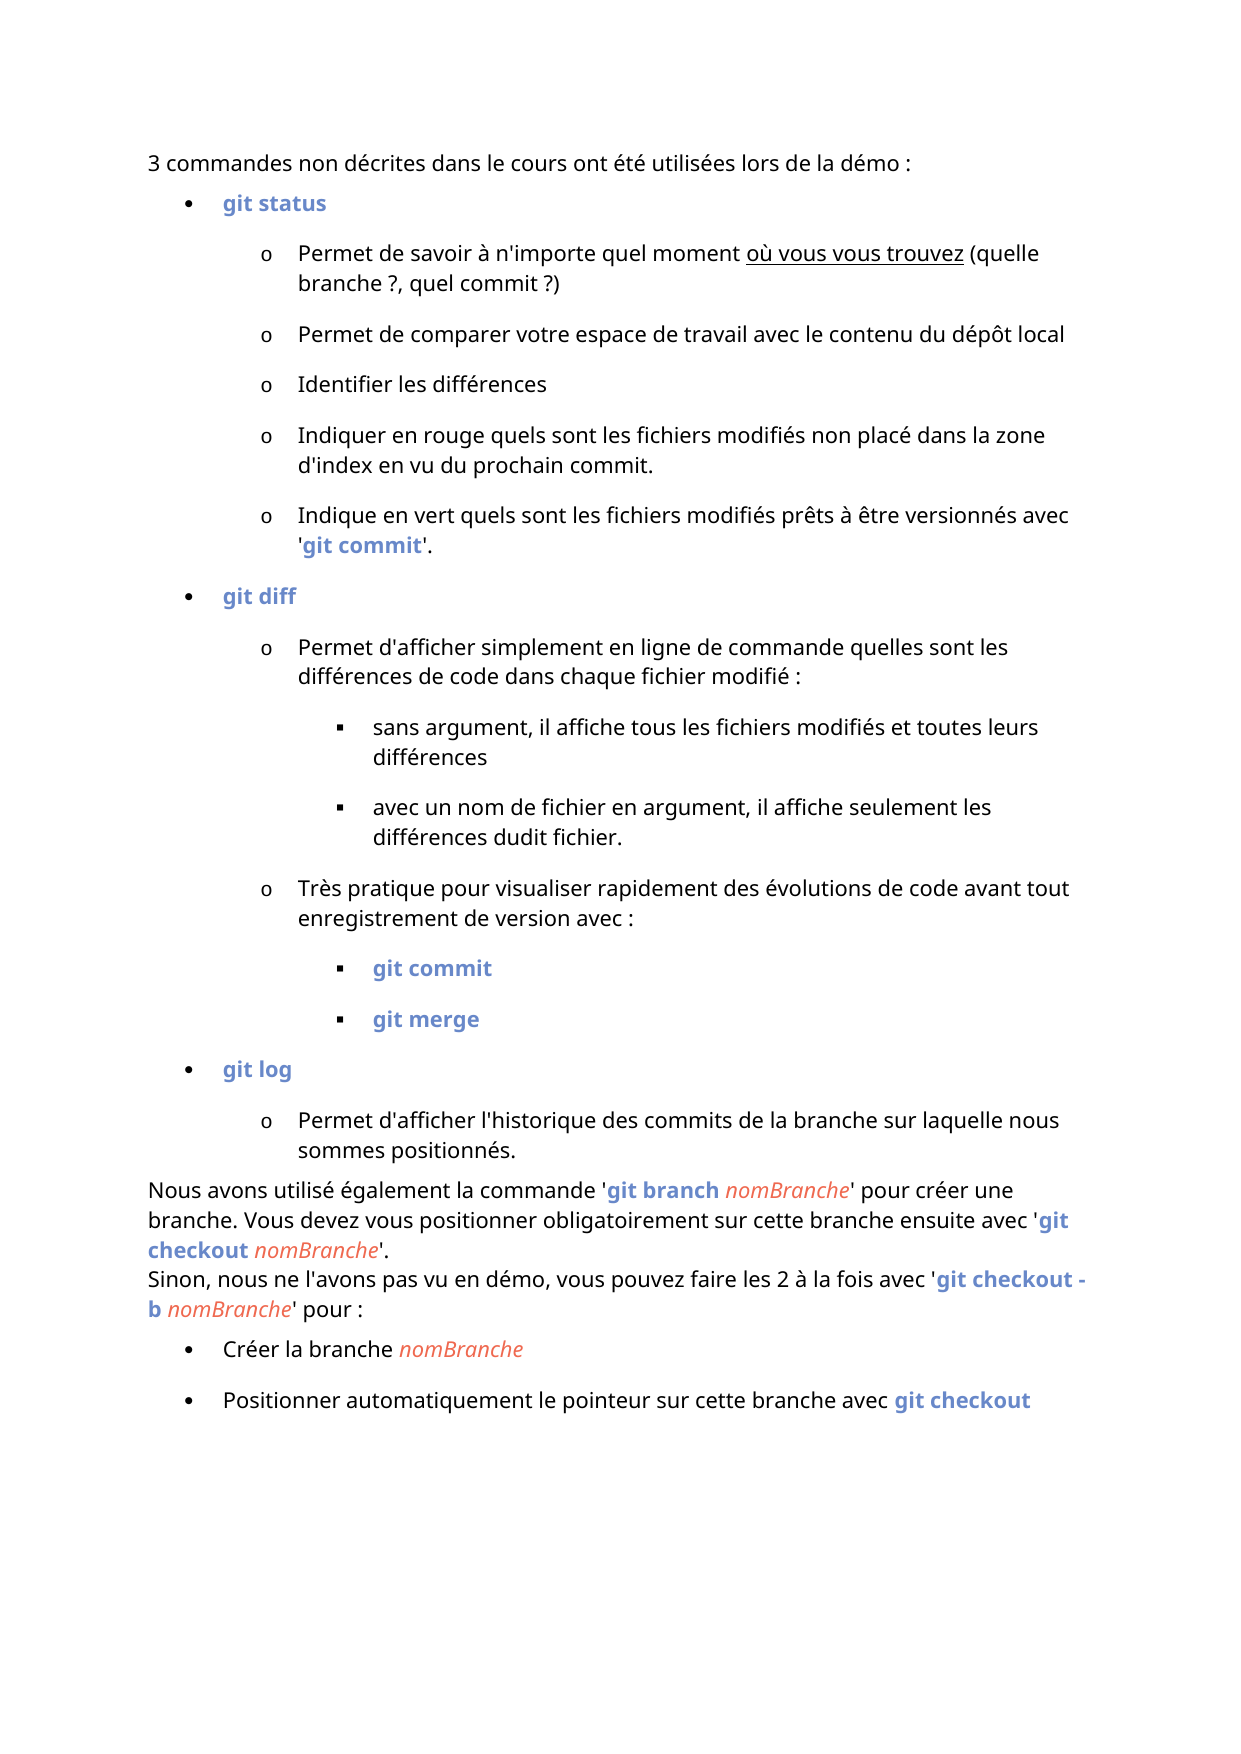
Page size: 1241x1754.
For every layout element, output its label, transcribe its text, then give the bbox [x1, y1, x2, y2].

list Permet d'afficher simplement en ligne de commande quelles sont les différences de code dans chaque fichier modifié : [260, 632, 1093, 691]
list Permet d'afficher l'historique des commits de la branche sur laquelle nous sommes positionnés. [260, 1105, 1093, 1165]
list Permet de savoir à n'importe quel moment où vous vous trouvez (quelle branche ?, quel commit ?) [260, 238, 1093, 298]
list Très pratique pour visualiser rapidement des évolutions de code avant tout enregistrement de version avec : [260, 873, 1093, 932]
list sans argument, il affiche tous les fichiers modifiés et toutes leurs différences [335, 712, 1093, 772]
list git merge [335, 1004, 1093, 1034]
list git commit [335, 953, 1093, 983]
list Permet de comparer votre espace de travail avec le contenu du dépôt local [260, 319, 1093, 349]
list Indique en vert quels sont les fichiers modifiés prêts à être versionnés avec 'git commit'. [260, 501, 1093, 560]
list git log [185, 1054, 1093, 1084]
text Nous avons utilisé également la commande 'git branch nomBranche' pour créer une branche. Vous devez vous positionner obligatoirement sur cette branche ensuite avec 'git checkout nomBranche'. [148, 1175, 1093, 1264]
text 3 commandes non décrites dans le cours ont été utilisées lors de la démo : [148, 148, 1093, 177]
list Créer la branche nomBranche [185, 1334, 1093, 1364]
list Positionner automatiquement le pointeur sur cette branche avec git checkout [185, 1385, 1093, 1415]
list git status [185, 188, 1093, 218]
list avec un nom de fichier en argument, il affiche seulement les différences dudit fichier. [335, 792, 1093, 852]
list Identifier les différences [260, 369, 1093, 399]
text Sinon, nous ne l'avons pas vu en démo, vous pouvez faire les 2 à la fois avec 'git checkout -b nomBranche' pour : [148, 1264, 1093, 1324]
list Indiquer en rouge quels sont les fichiers modifiés non placé dans la zone d'index en vu du prochain commit. [260, 420, 1093, 480]
list git diff [185, 581, 1093, 611]
